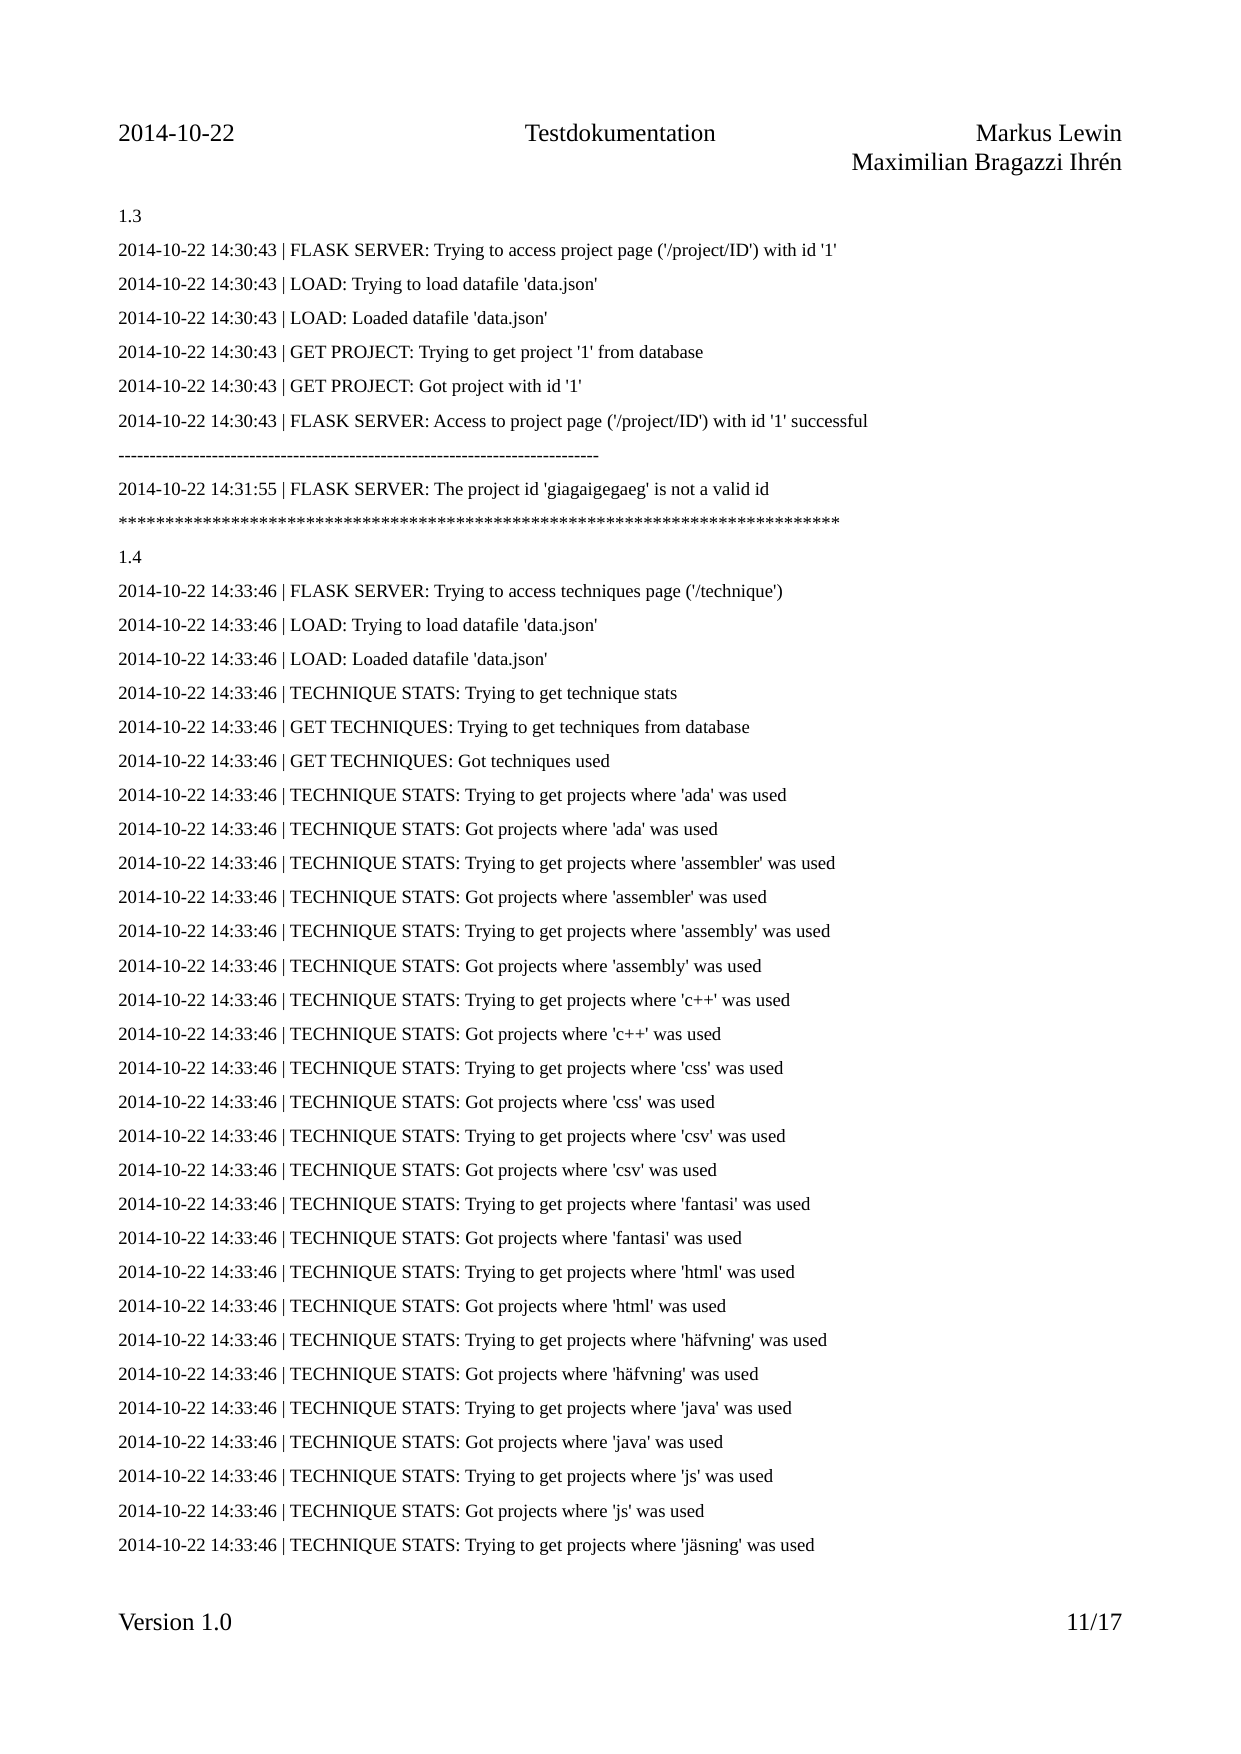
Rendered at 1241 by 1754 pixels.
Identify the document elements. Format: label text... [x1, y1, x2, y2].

text 2014-10-22 14:33:46 | LOAD: Trying to load datafile 'data.json' [118, 614, 1122, 635]
text 2014-10-22 14:33:46 | TECHNIQUE STATS: Trying to get projects where 'js' was used [118, 1465, 1122, 1487]
text 2014-10-22 14:33:46 | TECHNIQUE STATS: Got projects where 'html' was used [118, 1295, 1122, 1317]
text 2014-10-22 14:33:46 | TECHNIQUE STATS: Trying to get projects where 'java' was used [118, 1397, 1122, 1419]
text ***************************************************************************** [118, 512, 1122, 533]
text 2014-10-22 14:33:46 | TECHNIQUE STATS: Trying to get projects where 'html' was used [118, 1261, 1122, 1283]
text 2014-10-22 14:33:46 | TECHNIQUE STATS: Got projects where 'csv' was used [118, 1159, 1122, 1180]
text 2014-10-22 14:33:46 | TECHNIQUE STATS: Trying to get projects where 'c++' was used [118, 988, 1122, 1010]
text 2014-10-22 14:30:43 | GET PROJECT: Trying to get project '1' from database [118, 341, 1122, 363]
text 2014-10-22 14:33:46 | TECHNIQUE STATS: Trying to get projects where 'csv' was used [118, 1125, 1122, 1146]
text ----------------------------------------------------------------------------- [118, 443, 1122, 465]
text 2014-10-22 14:33:46 | TECHNIQUE STATS: Got projects where 'java' was used [118, 1431, 1122, 1453]
text 2014-10-22 14:33:46 | TECHNIQUE STATS: Got projects where 'häfvning' was used [118, 1363, 1122, 1385]
text 2014-10-22 14:30:43 | LOAD: Loaded datafile 'data.json' [118, 307, 1122, 329]
text 2014-10-22 14:33:46 | TECHNIQUE STATS: Got projects where 'assembler' was used [118, 886, 1122, 908]
text 2014-10-22 14:33:46 | TECHNIQUE STATS: Trying to get projects where 'css' was used [118, 1057, 1122, 1078]
text 2014-10-22 14:33:46 | TECHNIQUE STATS: Trying to get projects where 'assembly' was used [118, 920, 1122, 942]
text 1.4 [118, 546, 1122, 567]
text 2014-10-22 14:33:46 | TECHNIQUE STATS: Got projects where 'c++' was used [118, 1023, 1122, 1044]
text 2014-10-22 14:33:46 | TECHNIQUE STATS: Trying to get technique stats [118, 682, 1122, 703]
text 2014-10-22 14:31:55 | FLASK SERVER: The project id 'giagaigegaeg' is not a valid id [118, 478, 1122, 499]
text 1.3 [118, 205, 1122, 227]
text 2014-10-22 14:33:46 | TECHNIQUE STATS: Trying to get projects where 'fantasi' was used [118, 1193, 1122, 1214]
text 2014-10-22 14:33:46 | TECHNIQUE STATS: Got projects where 'ada' was used [118, 818, 1122, 840]
text 2014-10-22 14:33:46 | FLASK SERVER: Trying to access techniques page ('/technique') [118, 580, 1122, 601]
text 2014-10-22 14:33:46 | TECHNIQUE STATS: Trying to get projects where 'ada' was used [118, 784, 1122, 806]
text 2014-10-22 14:33:46 | TECHNIQUE STATS: Got projects where 'js' was used [118, 1499, 1122, 1521]
text 2014-10-22 14:33:46 | GET TECHNIQUES: Got techniques used [118, 750, 1122, 772]
text 2014-10-22 14:33:46 | TECHNIQUE STATS: Got projects where 'fantasi' was used [118, 1227, 1122, 1248]
text 2014-10-22 14:33:46 | TECHNIQUE STATS: Trying to get projects where 'jäsning' was used [118, 1533, 1122, 1555]
text 2014-10-22 14:33:46 | TECHNIQUE STATS: Got projects where 'css' was used [118, 1091, 1122, 1112]
text 2014-10-22 14:30:43 | FLASK SERVER: Access to project page ('/project/ID') with id '1' successful [118, 409, 1122, 431]
text 2014-10-22 14:30:43 | GET PROJECT: Got project with id '1' [118, 375, 1122, 397]
text 2014-10-22 14:30:43 | LOAD: Trying to load datafile 'data.json' [118, 273, 1122, 295]
text 2014-10-22 14:33:46 | TECHNIQUE STATS: Got projects where 'assembly' was used [118, 954, 1122, 976]
text 2014-10-22 14:33:46 | GET TECHNIQUES: Trying to get techniques from database [118, 716, 1122, 738]
text 2014-10-22 14:33:46 | LOAD: Loaded datafile 'data.json' [118, 648, 1122, 669]
text 2014-10-22 14:33:46 | TECHNIQUE STATS: Trying to get projects where 'assembler' was used [118, 852, 1122, 874]
text 2014-10-22 14:33:46 | TECHNIQUE STATS: Trying to get projects where 'häfvning' was used [118, 1329, 1122, 1351]
text 2014-10-22 14:30:43 | FLASK SERVER: Trying to access project page ('/project/ID') with id '1' [118, 239, 1122, 261]
